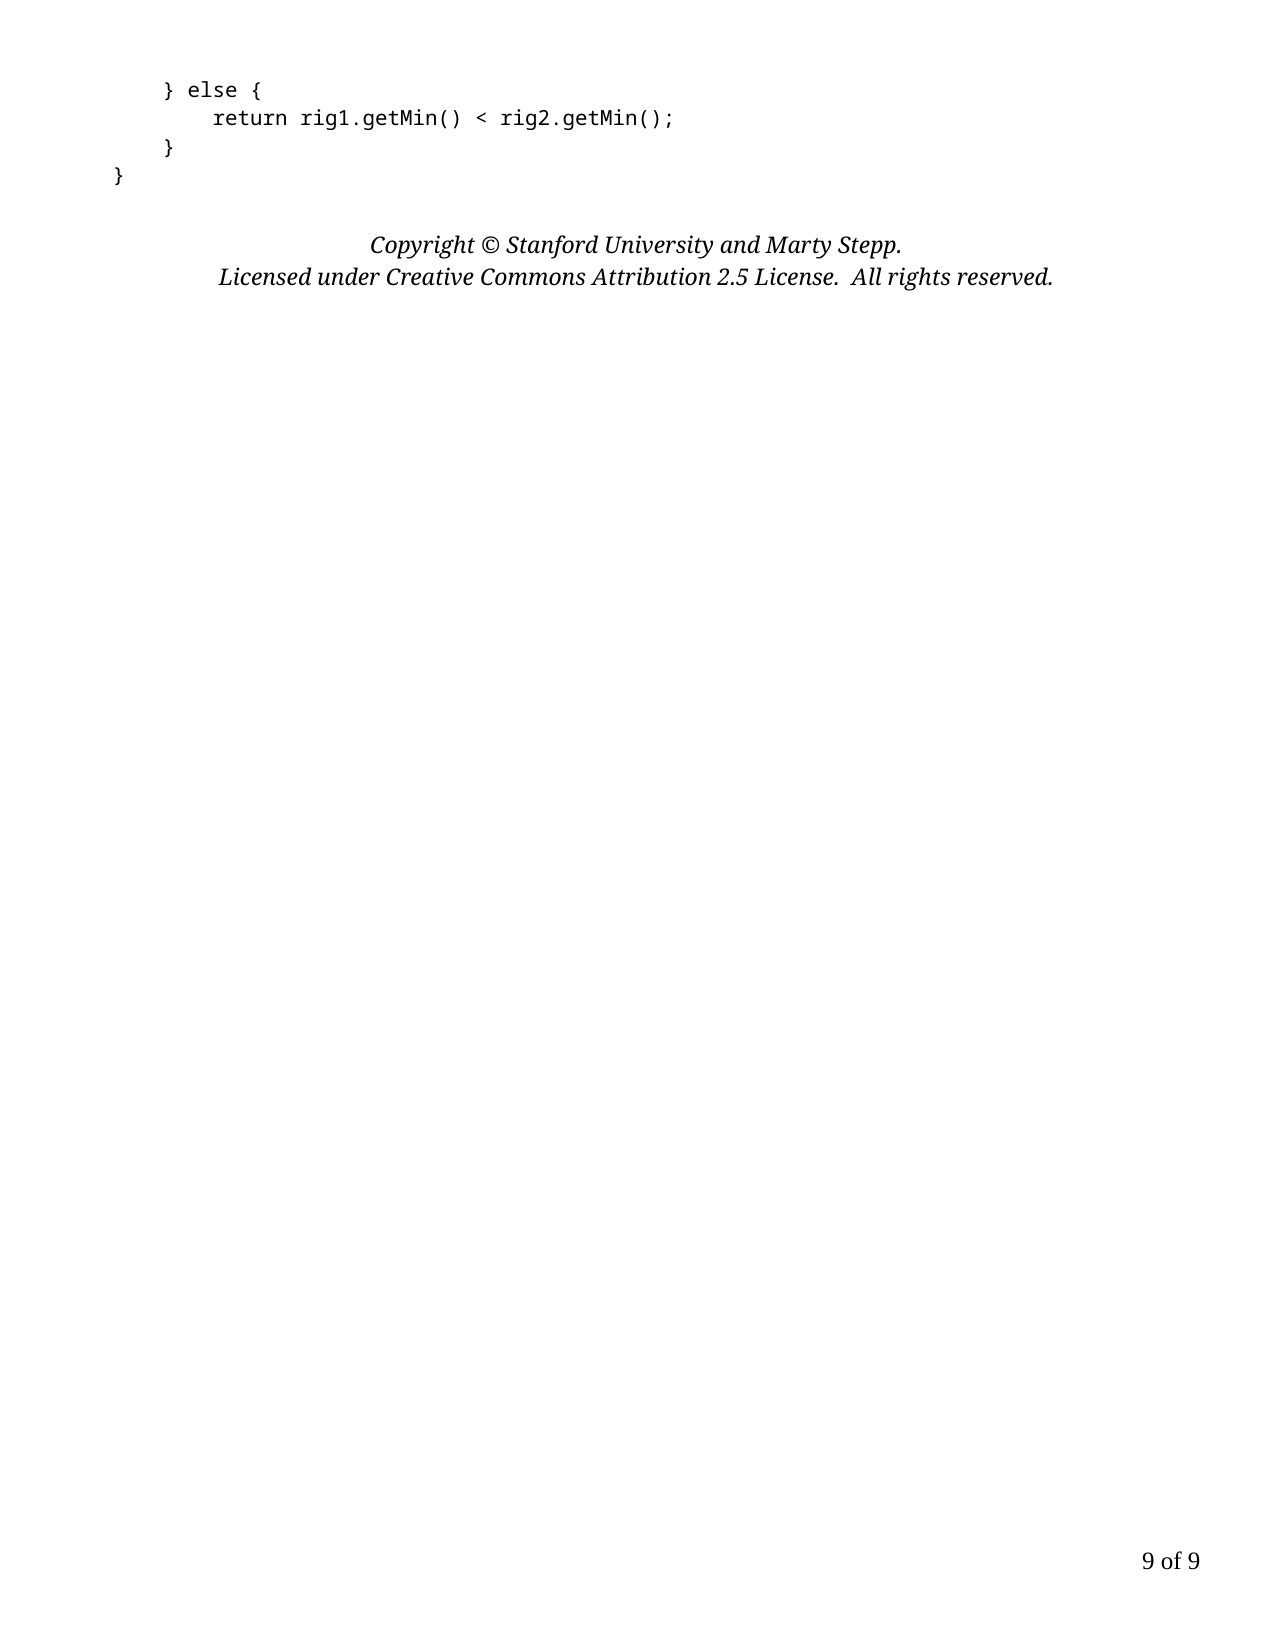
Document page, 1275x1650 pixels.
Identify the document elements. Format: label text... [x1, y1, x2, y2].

text } else { [112, 75, 1200, 103]
text } [112, 160, 1200, 189]
text } [112, 132, 1200, 160]
text return rig1.getMin() < rig2.getMin(); [112, 103, 1200, 132]
text Copyright © Stanford University and Marty Stepp. Licensed under Creative Commons Attribution 2.5 License. All rights reserved. [75, 229, 1200, 292]
